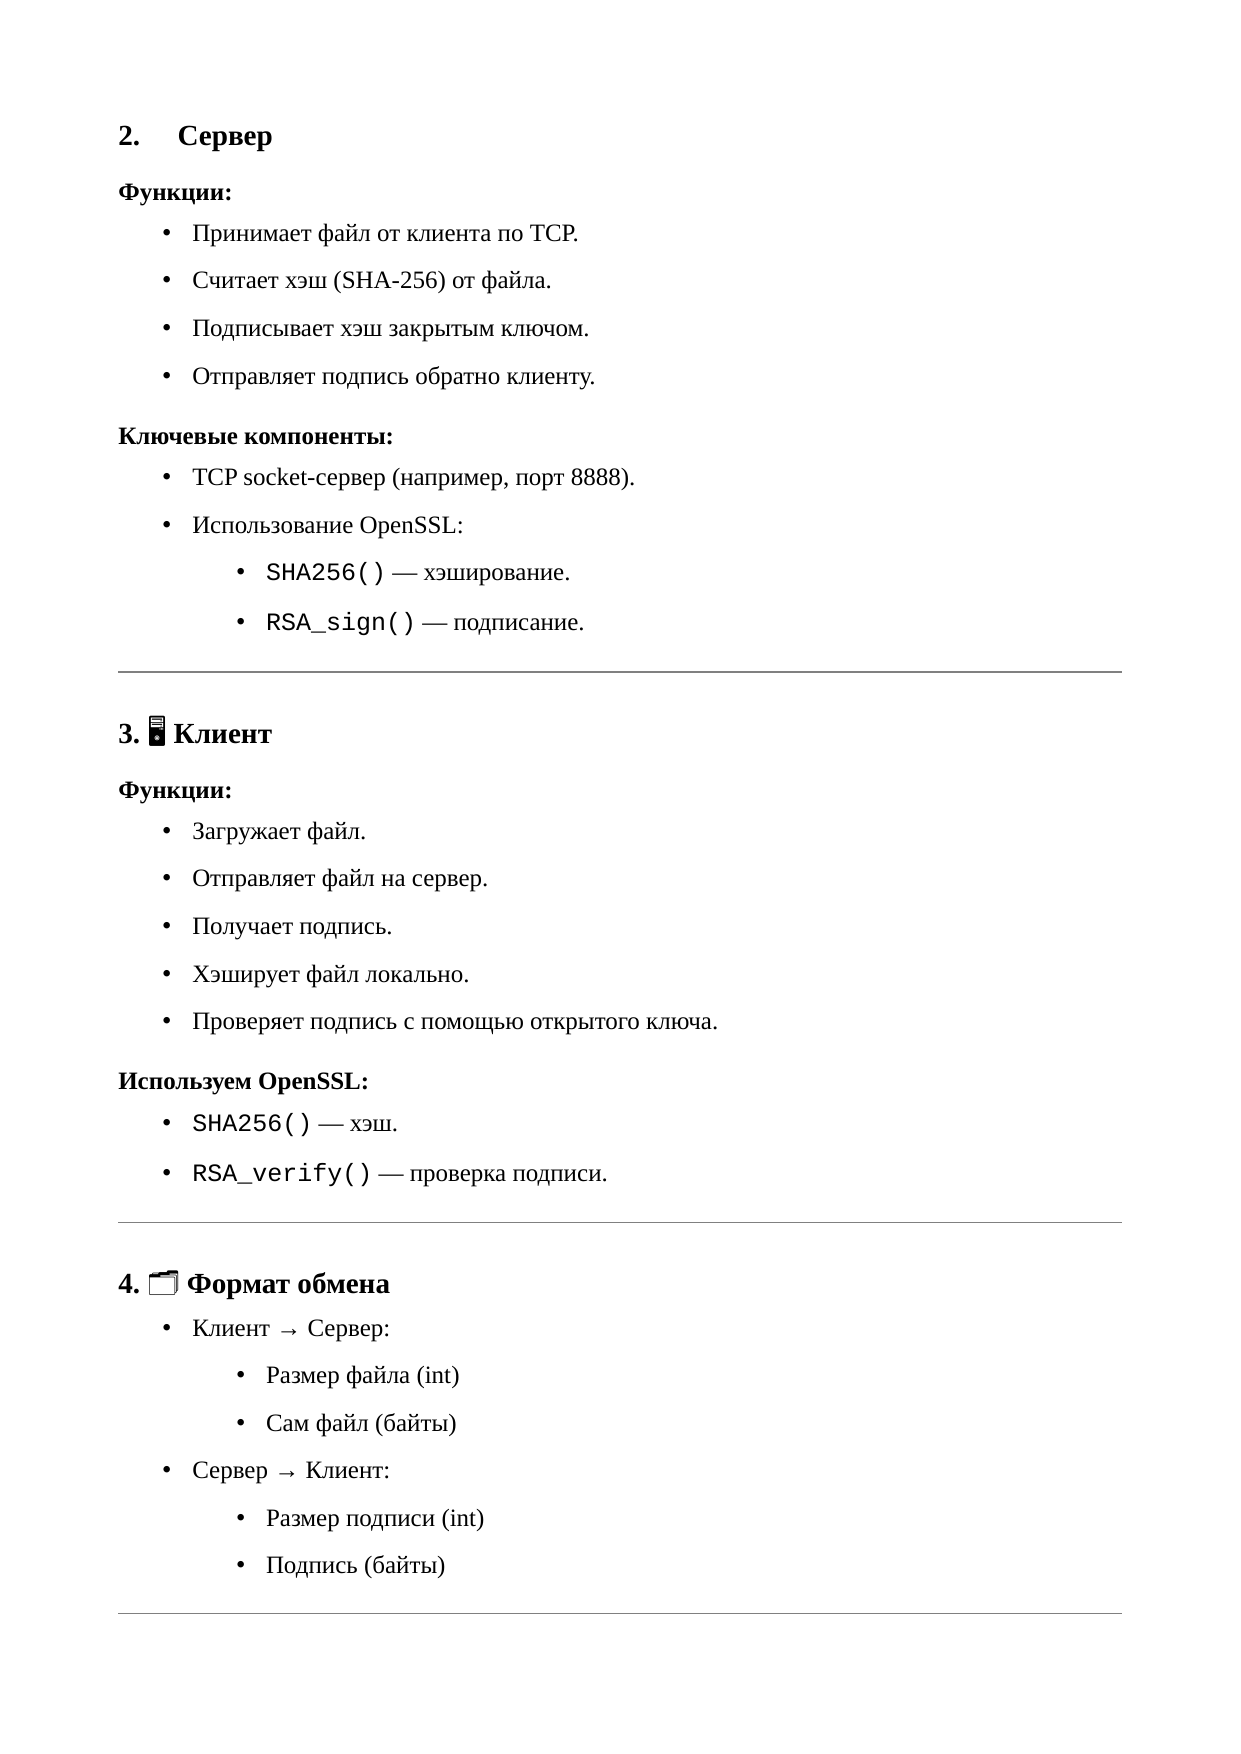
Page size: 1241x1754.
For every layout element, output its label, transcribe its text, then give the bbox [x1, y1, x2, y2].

list RSA_sign() — подписание. [236, 607, 1122, 638]
list RSA_verify() — проверка подписи. [162, 1158, 1122, 1188]
list Принимает файл от клиента по TCP. [162, 218, 1122, 247]
list Отправляет файл на сервер. [162, 863, 1122, 892]
list Клиент → Сервер: [162, 1313, 1122, 1341]
subtitle 4. 🗂️ Формат обмена [118, 1267, 1122, 1300]
list Подпись (байты) [236, 1551, 1122, 1579]
list Использование OpenSSL: [162, 510, 1122, 538]
subtitle Используем OpenSSL: [118, 1066, 1122, 1095]
list SHA256() — хэш. [162, 1108, 1122, 1138]
list Размер файла (int) [236, 1360, 1122, 1389]
list Размер подписи (int) [236, 1503, 1122, 1532]
list Хэширует файл локально. [162, 959, 1122, 987]
list Сам файл (байты) [236, 1408, 1122, 1437]
subtitle Функции: [118, 177, 1122, 205]
subtitle 2. 🌐 Сервер [118, 118, 1122, 152]
subtitle Функции: [118, 775, 1122, 803]
subtitle 3. 🖥️ Клиент [118, 716, 1122, 750]
list Отправляет подпись обратно клиенту. [162, 361, 1122, 389]
list TCP socket-сервер (например, порт 8888). [162, 462, 1122, 491]
list Получает подпись. [162, 911, 1122, 940]
list Проверяет подпись с помощью открытого ключа. [162, 1006, 1122, 1035]
list Загружает файл. [162, 816, 1122, 845]
list Сервер → Клиент: [162, 1455, 1122, 1484]
list SHA256() — хэширование. [236, 557, 1122, 588]
list Подписывает хэш закрытым ключом. [162, 313, 1122, 342]
list Считает хэш (SHA-256) от файла. [162, 266, 1122, 294]
subtitle Ключевые компоненты: [118, 421, 1122, 449]
